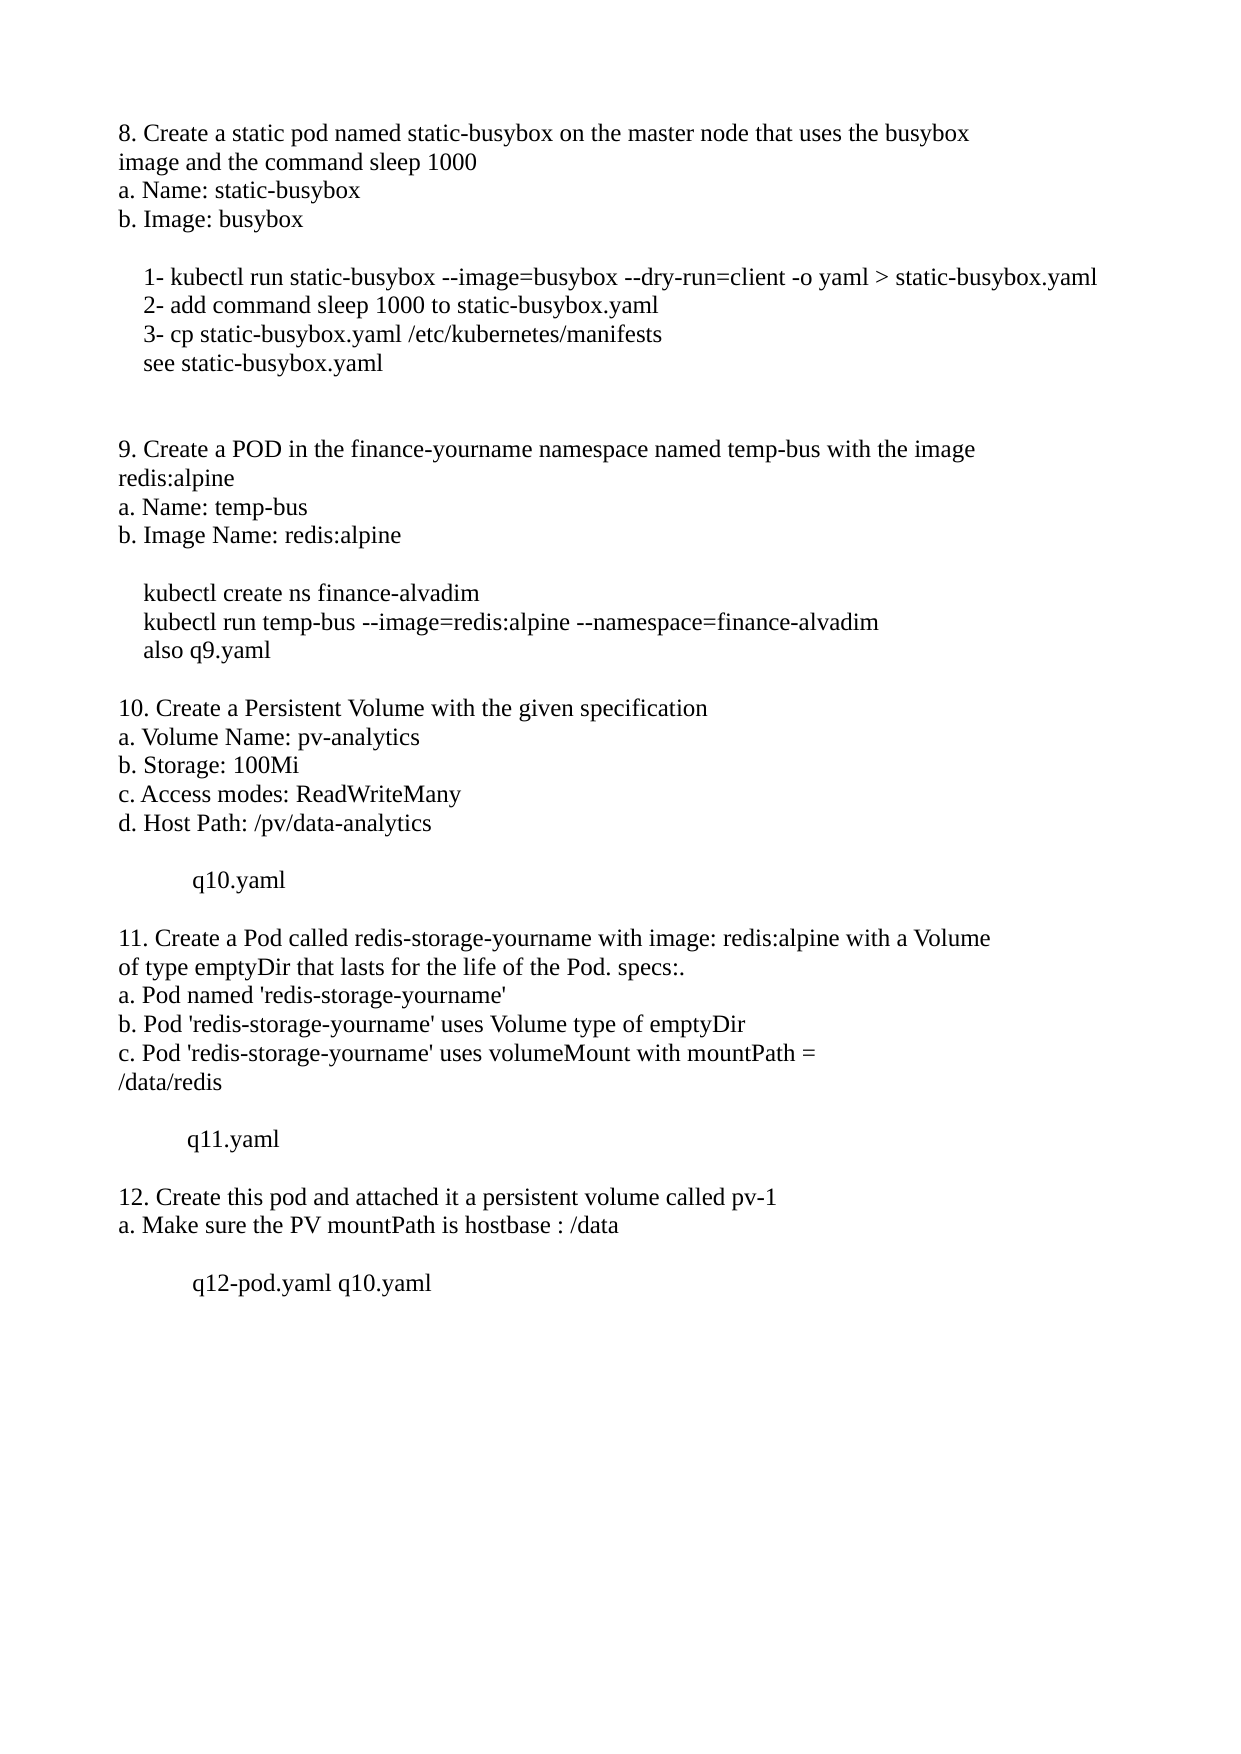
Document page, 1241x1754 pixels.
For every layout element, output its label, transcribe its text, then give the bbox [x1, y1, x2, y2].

text a. Pod named 'redis-storage-yourname' [118, 981, 1122, 1009]
text a. Name: static-busybox [118, 176, 1122, 204]
text b. Image Name: redis:alpine [118, 521, 1122, 549]
text c. Pod 'redis-storage-yourname' uses volumeMount with mountPath = [118, 1038, 1122, 1067]
text 10. Create a Persistent Volume with the given specification [118, 693, 1122, 722]
text q12-pod.yaml q10.yaml [118, 1268, 1122, 1297]
text 12. Create this pod and attached it a persistent volume called pv-1 [118, 1182, 1122, 1211]
text 8. Create a static pod named static-busybox on the master node that uses the busybox [118, 118, 1122, 147]
text 2- add command sleep 1000 to static-busybox.yaml [118, 291, 1122, 319]
text c. Access modes: ReadWriteMany [118, 779, 1122, 808]
text b. Storage: 100Mi [118, 751, 1122, 779]
text 3- cp static-busybox.yaml /etc/kubernetes/manifests [118, 319, 1122, 348]
text q10.yaml [118, 866, 1122, 894]
text 1- kubectl run static-busybox --image=busybox --dry-run=client -o yaml > static-busybox.yaml [118, 262, 1122, 291]
text b. Pod 'redis-storage-yourname' uses Volume type of emptyDir [118, 1009, 1122, 1038]
text a. Make sure the PV mountPath is hostbase : /data [118, 1211, 1122, 1239]
text a. Name: temp-bus [118, 492, 1122, 521]
text redis:alpine [118, 463, 1122, 492]
text image and the command sleep 1000 [118, 147, 1122, 176]
text also q9.yaml [118, 636, 1122, 664]
text b. Image: busybox [118, 204, 1122, 233]
text a. Volume Name: pv-analytics [118, 722, 1122, 751]
text kubectl run temp-bus --image=redis:alpine --namespace=finance-alvadim [118, 607, 1122, 636]
text q11.yaml [118, 1124, 1122, 1153]
text of type emptyDir that lasts for the life of the Pod. specs:. [118, 952, 1122, 981]
text 9. Create a POD in the finance-yourname namespace named temp-bus with the image [118, 434, 1122, 463]
text see static-busybox.yaml [118, 348, 1122, 377]
text /data/redis [118, 1067, 1122, 1096]
text 11. Create a Pod called redis-storage-yourname with image: redis:alpine with a Volume [118, 923, 1122, 952]
text d. Host Path: /pv/data-analytics [118, 808, 1122, 837]
text kubectl create ns finance-alvadim [118, 578, 1122, 607]
